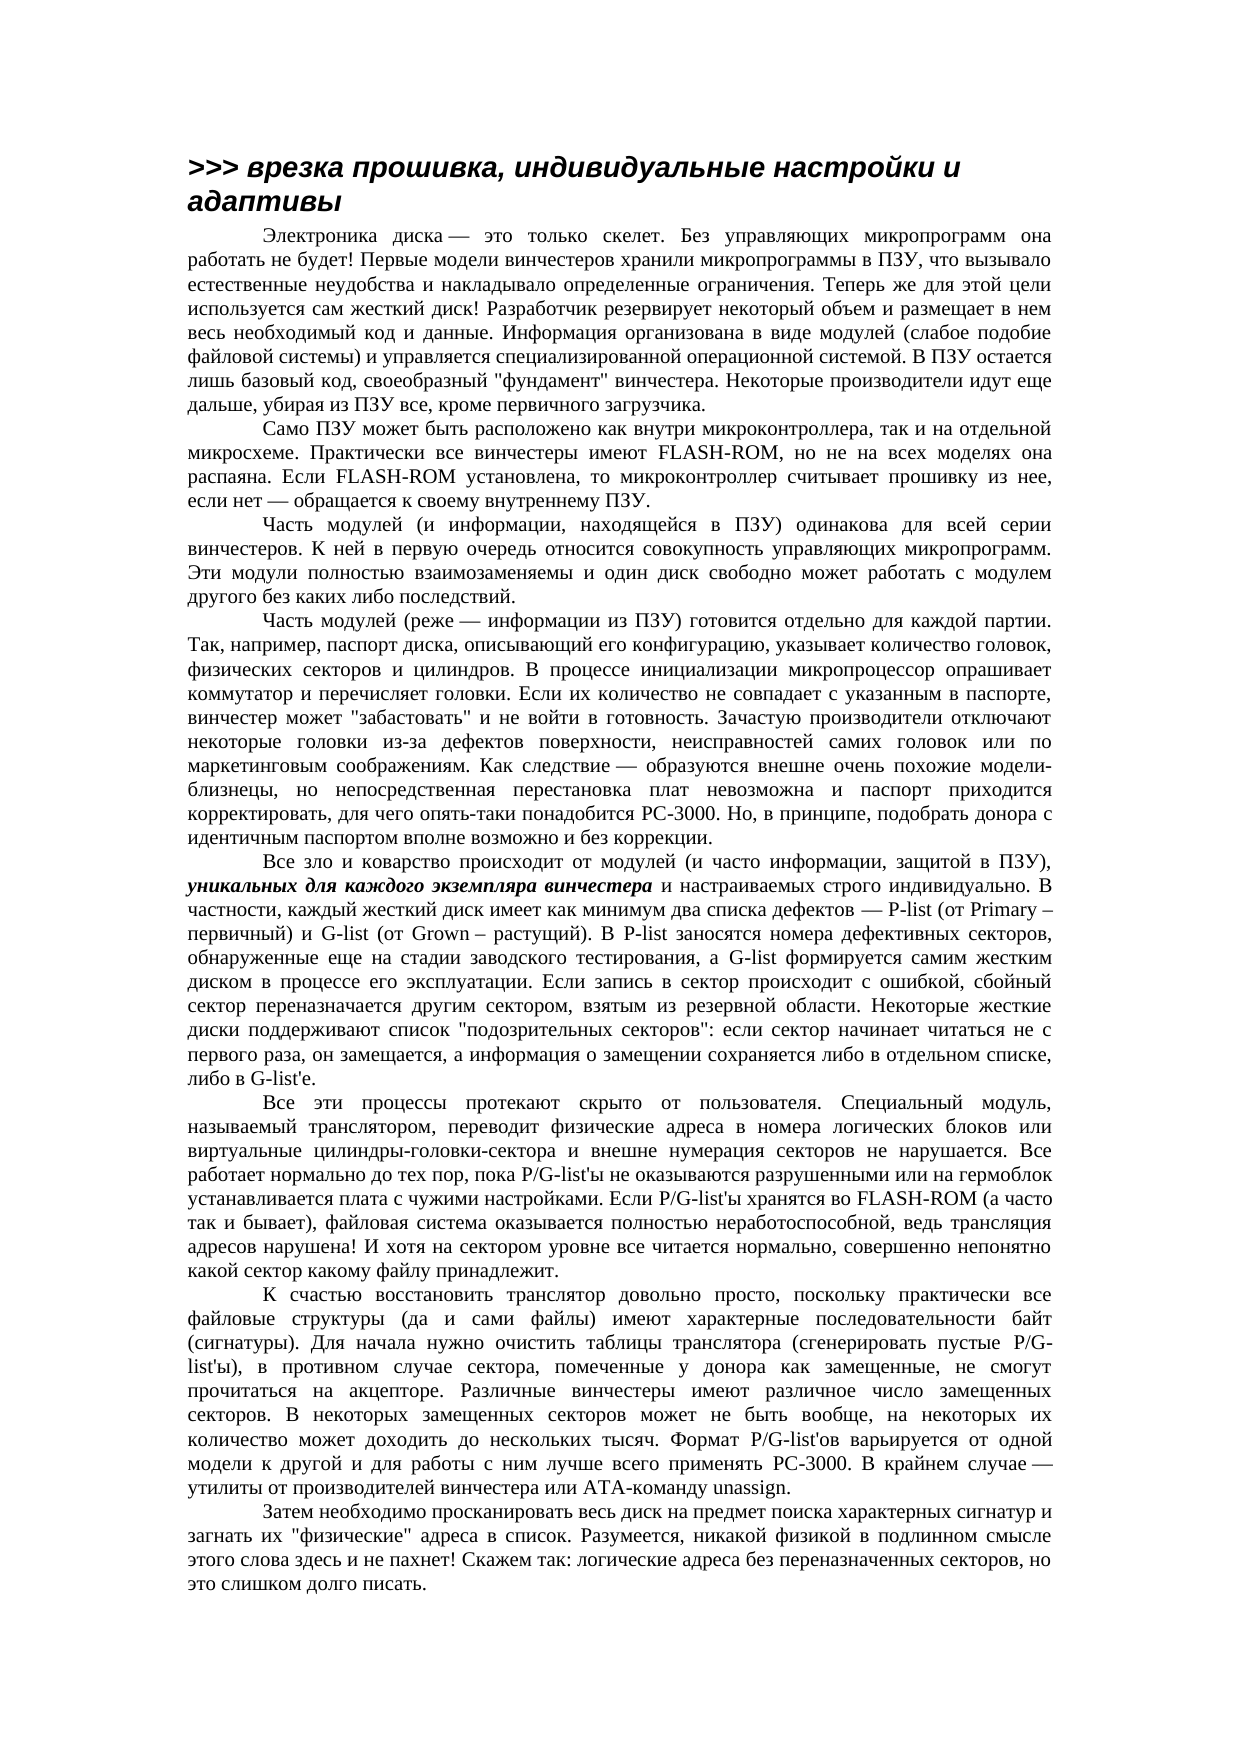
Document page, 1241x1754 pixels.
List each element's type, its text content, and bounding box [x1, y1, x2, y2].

subtitle >>> врезка прошивка, индивидуальные настройки и адаптивы [187, 150, 1053, 217]
text Часть модулей (реже — информации из ПЗУ) готовится отдельно для каждой партии. Так, например, паспорт диска, описывающий его конфигурацию, указывает количество головок, физических секторов и цилиндров. В процессе инициализации микропроцессор опрашивает коммутатор и перечисляет головки. Если их количество не совпадает с указанным в паспорте, винчестер может "забастовать" и не войти в готовность. Зачастую производители отключают некоторые головки из-за дефектов поверхности, неисправностей самих головок или по маркетинговым соображениям. Как следствие — образуются внешне очень похожие модели-близнецы, но непосредственная перестановка плат невозможна и паспорт приходится корректировать, для чего опять-таки понадобится PC-3000. Но, в принципе, подобрать донора с идентичным паспортом вполне возможно и без коррекции. [187, 608, 1053, 849]
text Часть модулей (и информации, находящейся в ПЗУ) одинакова для всей серии винчестеров. К ней в первую очередь относится совокупность управляющих микропрограмм. Эти модули полностью взаимозаменяемы и один диск свободно может работать с модулем другого без каких либо последствий. [187, 512, 1053, 608]
text К счастью восстановить транслятор довольно просто, поскольку практически все файловые структуры (да и сами файлы) имеют характерные последовательности байт (сигнатуры). Для начала нужно очистить таблицы транслятора (сгенерировать пустые P/G-list'ы), в противном случае сектора, помеченные у донора как замещенные, не смогут прочитаться на акцепторе. Различные винчестеры имеют различное число замещенных секторов. В некоторых замещенных секторов может не быть вообще, на некоторых их количество может доходить до нескольких тысяч. Формат P/G-list'ов варьируется от одной модели к другой и для работы с ним лучше всего применять PC-3000. В крайнем случае — утилиты от производителей винчестера или ATA-команду unassign. [187, 1282, 1053, 1499]
text Электроника диска — это только скелет. Без управляющих микропрограмм она работать не будет! Первые модели винчестеров хранили микропрограммы в ПЗУ, что вызывало естественные неудобства и накладывало определенные ограничения. Теперь же для этой цели используется сам жесткий диск! Разработчик резервирует некоторый объем и размещает в нем весь необходимый код и данные. Информация организована в виде модулей (слабое подобие файловой системы) и управляется специализированной операционной системой. В ПЗУ остается лишь базовый код, своеобразный "фундамент" винчестера. Некоторые производители идут еще дальше, убирая из ПЗУ все, кроме первичного загрузчика. [187, 223, 1053, 416]
text Все зло и коварство происходит от модулей (и часто информации, защитой в ПЗУ), уникальных для каждого экземпляра винчестера и настраиваемых строго индивидуально. В частности, каждый жесткий диск имеет как минимум два списка дефектов — P-list (от Primary – первичный) и G-list (от Grown – растущий). В P-list заносятся номера дефективных секторов, обнаруженные еще на стадии заводского тестирования, а G-list формируется самим жестким диском в процессе его эксплуатации. Если запись в сектор происходит с ошибкой, сбойный сектор переназначается другим сектором, взятым из резервной области. Некоторые жесткие диски поддерживают список "подозрительных секторов": если сектор начинает читаться не с первого раза, он замещается, а информация о замещении сохраняется либо в отдельном списке, либо в G-list'е. [187, 849, 1053, 1089]
text Само ПЗУ может быть расположено как внутри микроконтроллера, так и на отдельной микросхеме. Практически все винчестеры имеют FLASH-ROM, но не на всех моделях она распаяна. Если FLASH-ROM установлена, то микроконтроллер считывает прошивку из нее, если нет — обращается к своему внутреннему ПЗУ. [187, 416, 1053, 512]
text Все эти процессы протекают скрыто от пользователя. Специальный модуль, называемый транслятором, переводит физические адреса в номера логических блоков или виртуальные цилиндры-головки-сектора и внешне нумерация секторов не нарушается. Все работает нормально до тех пор, пока P/G-list'ы не оказываются разрушенными или на гермоблок устанавливается плата с чужими настройками. Если P/G-list'ы хранятся во FLASH-ROM (а часто так и бывает), файловая система оказывается полностью неработоспособной, ведь трансляция адресов нарушена! И хотя на сектором уровне все читается нормально, совершенно непонятно какой сектор какому файлу принадлежит. [187, 1089, 1053, 1282]
text Затем необходимо просканировать весь диск на предмет поиска характерных сигнатур и загнать их "физические" адреса в список. Разумеется, никакой физикой в подлинном смысле этого слова здесь и не пахнет! Скажем так: логические адреса без переназначенных секторов, но это слишком долго писать. [187, 1499, 1053, 1595]
